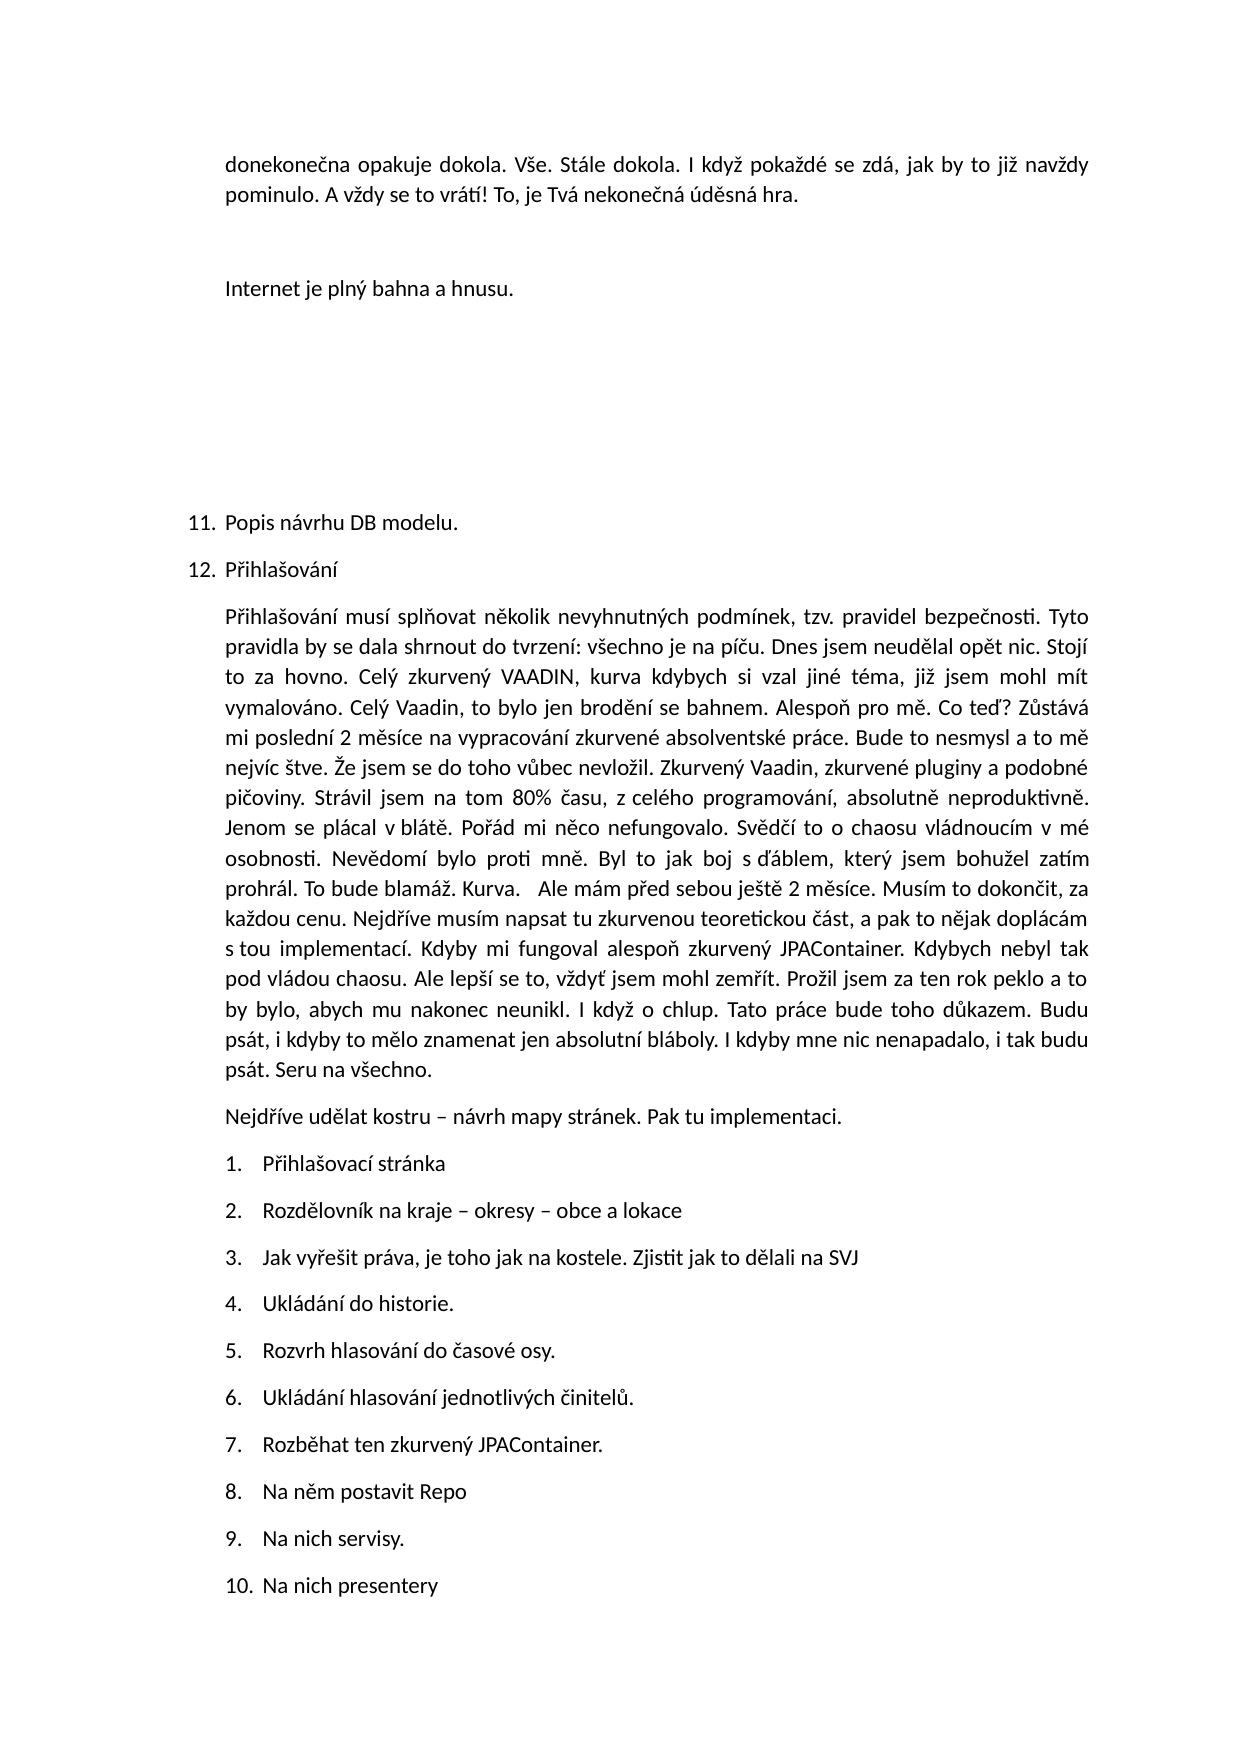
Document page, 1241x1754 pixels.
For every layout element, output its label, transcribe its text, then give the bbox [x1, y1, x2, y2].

list Rozvrh hlasování do časové osy. [225, 1336, 1090, 1364]
list Ukládání hlasování jednotlivých činitelů. [225, 1383, 1090, 1411]
list Popis návrhu DB modelu. [187, 508, 1090, 536]
list Na něm postavit Repo [225, 1477, 1090, 1505]
list Rozdělovník na kraje – okresy – obce a lokace [225, 1196, 1090, 1224]
list Jak vyřešit práva, je toho jak na kostele. Zjistit jak to dělali na SVJ [225, 1243, 1090, 1271]
list Nejdříve udělat kostru – návrh mapy stránek. Pak tu implementaci. [225, 1102, 1090, 1130]
list Internet je plný bahna a hnusu. [225, 274, 1090, 302]
list Přihlašování [187, 555, 1090, 583]
list Na nich servisy. [225, 1524, 1090, 1552]
list Rozběhat ten zkurvený JPAContainer. [225, 1430, 1090, 1458]
list Přihlašování musí splňovat několik nevyhnutných podmínek, tzv. pravidel bezpečnosti. Tyto pravidla by se dala shrnout do tvrzení: všechno je na píču. Dnes jsem neudělal opět nic. Stojí to za hovno. Celý zkurvený VAADIN, kurva kdybych si vzal jiné téma, již jsem mohl mít vymalováno. Celý Vaadin, to bylo jen brodění se bahnem. Alespoň pro mě. Co teď? Zůstává mi poslední 2 měsíce na vypracování zkurvené absolventské práce. Bude to nesmysl a to mě nejvíc štve. Že jsem se do toho vůbec nevložil. Zkurvený Vaadin, zkurvené pluginy a podobné pičoviny. Strávil jsem na tom 80% času, z celého programování, absolutně neproduktivně. Jenom se plácal v blátě. Pořád mi něco nefungovalo. Svědčí to o chaosu vládnoucím v mé osobnosti. Nevědomí bylo proti mně. Byl to jak boj s ďáblem, který jsem bohužel zatím prohrál. To bude blamáž. Kurva. Ale mám před sebou ještě 2 měsíce. Musím to dokončit, za každou cenu. Nejdříve musím napsat tu zkurvenou teoretickou část, a pak to nějak doplácám s tou implementací. Kdyby mi fungoval alespoň zkurvený JPAContainer. Kdybych nebyl tak pod vládou chaosu. Ale lepší se to, vždyť jsem mohl zemřít. Prožil jsem za ten rok peklo a to by bylo, abych mu nakonec neunikl. I když o chlup. Tato práce bude toho důkazem. Budu psát, i kdyby to mělo znamenat jen absolutní bláboly. I kdyby mne nic nenapadalo, i tak budu psát. Seru na všechno. [225, 602, 1090, 1083]
list donekonečna opakuje dokola. Vše. Stále dokola. I když pokaždé se zdá, jak by to již navždy pominulo. A vždy se to vrátí! To, je Tvá nekonečná úděsná hra. [225, 150, 1090, 208]
list Ukládání do historie. [225, 1289, 1090, 1318]
list Na nich presentery [225, 1571, 1090, 1599]
list Přihlašovací stránka [225, 1149, 1090, 1177]
